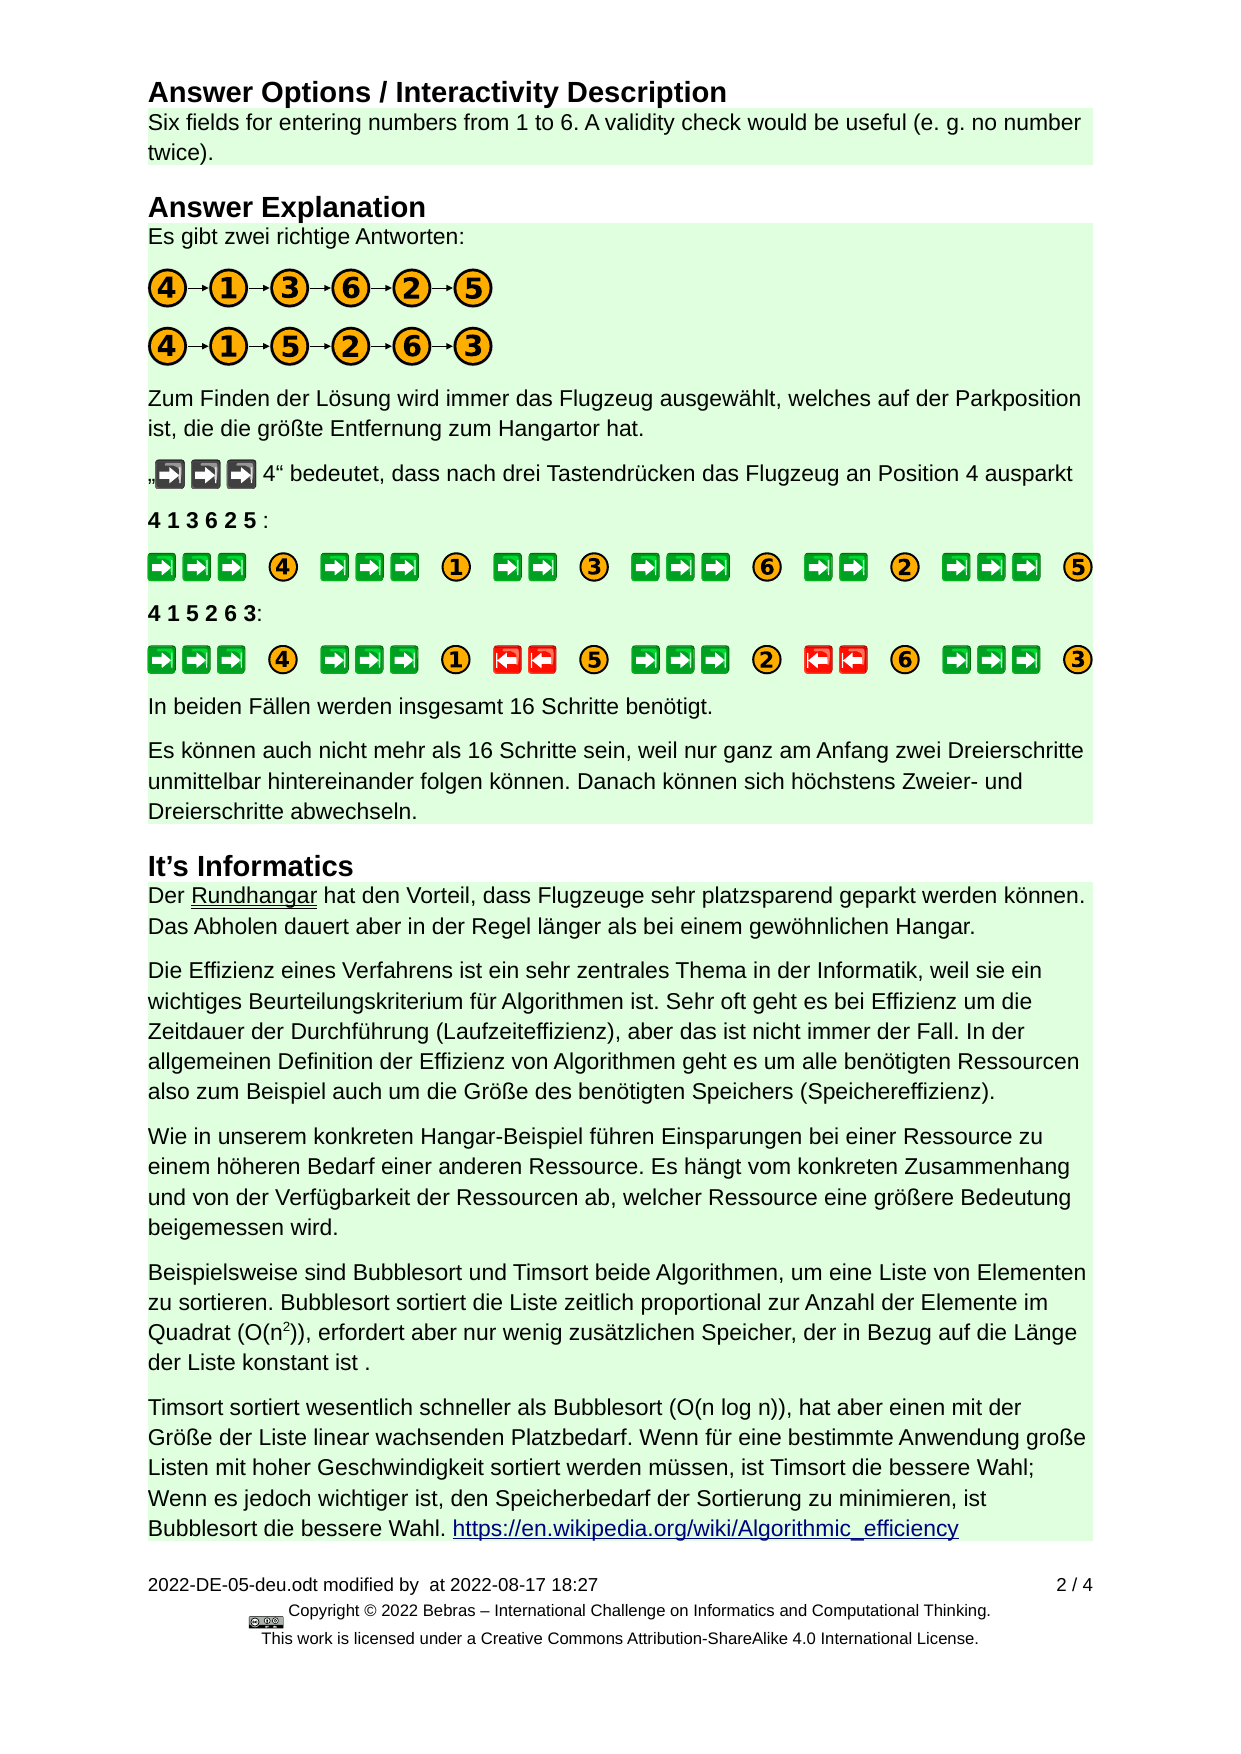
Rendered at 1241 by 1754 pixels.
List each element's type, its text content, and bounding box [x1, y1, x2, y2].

text Beispielsweise sind Bubblesort und Timsort beide Algorithmen, um eine Liste von Elementen zu sortieren. Bubblesort sortiert die Liste zeitlich proportional zur Anzahl der Elemente im Quadrat (O(n2)), erfordert aber nur wenig zusätzlichen Speicher, der in Bezug auf die Länge der Liste konstant ist . [148, 1258, 1093, 1376]
text Es können auch nicht mehr als 16 Schritte sein, weil nur ganz am Anfang zwei Dreierschritte unmittelbar hintereinander folgen können. Danach können sich höchstens Zweier- und Dreierschritte abwechseln. [148, 737, 1093, 824]
subtitle It’s Informatics [148, 849, 1093, 882]
text 4 1 5 2 6 3: [148, 600, 1093, 626]
text Es gibt zwei richtige Antworten: [148, 223, 1093, 250]
text Zum Finden der Lösung wird immer das Flugzeug ausgewählt, welches auf der Parkposition ist, die die größte Entfernung zum Hangartor hat. [148, 384, 1093, 441]
text Der Rundhangar hat den Vorteil, dass Flugzeuge sehr platzsparend geparkt werden können. Das Abholen dauert aber in der Regel länger als bei einem gewöhnlichen Hangar. [148, 882, 1093, 939]
subtitle Answer Options / Interactivity Description [148, 75, 1093, 108]
text Die Effizienz eines Verfahrens ist ein sehr zentrales Thema in der Informatik, weil sie ein wichtiges Beurteilungskriterium für Algorithmen ist. Sehr oft geht es bei Effizienz um die Zeitdauer der Durchführung (Laufzeiteffizienz), aber das ist nicht immer der Fall. In der allgemeinen Definition der Effizienz von Algorithmen geht es um alle benötigten Ressourcen also zum Beispiel auch um die Größe des benötigten Speichers (Speichereffizienz). [148, 957, 1093, 1105]
text In beiden Fällen werden insgesamt 16 Schritte benötigt. [148, 693, 1093, 719]
text Wie in unserem konkreten Hangar-Beispiel führen Einsparungen bei einer Ressource zu einem höheren Bedarf einer anderen Ressource. Es hängt vom konkreten Zusammenhang und von der Verfügbarkeit der Ressourcen ab, welcher Ressource eine größere Bedeutung beigemessen wird. [148, 1123, 1093, 1240]
text Six fields for entering numbers from 1 to 6. A validity check would be useful (e. g. no number twice). [148, 108, 1093, 165]
text Timsort sortiert wesentlich schneller als Bubblesort (O(n log n)), hat aber einen mit der Größe der Liste linear wachsenden Platzbedarf. Wenn für eine bestimmte Anwendung große Listen mit hoher Geschwindigkeit sortiert werden müssen, ist Timsort die bessere Wahl; Wenn es jedoch wichtiger ist, den Speicherbedarf der Sortierung zu minimieren, ist Bubblesort die bessere Wahl. https://en.wikipedia.org/wiki/Algorithmic_efficiency [148, 1394, 1093, 1541]
subtitle Answer Explanation [148, 190, 1093, 223]
text „ [148, 459, 157, 489]
text 4“ bedeutet, dass nach drei Tastendrücken das Flugzeug an Position 4 ausparkt [255, 459, 1093, 489]
text 4 1 3 6 2 5 : [148, 507, 1093, 534]
